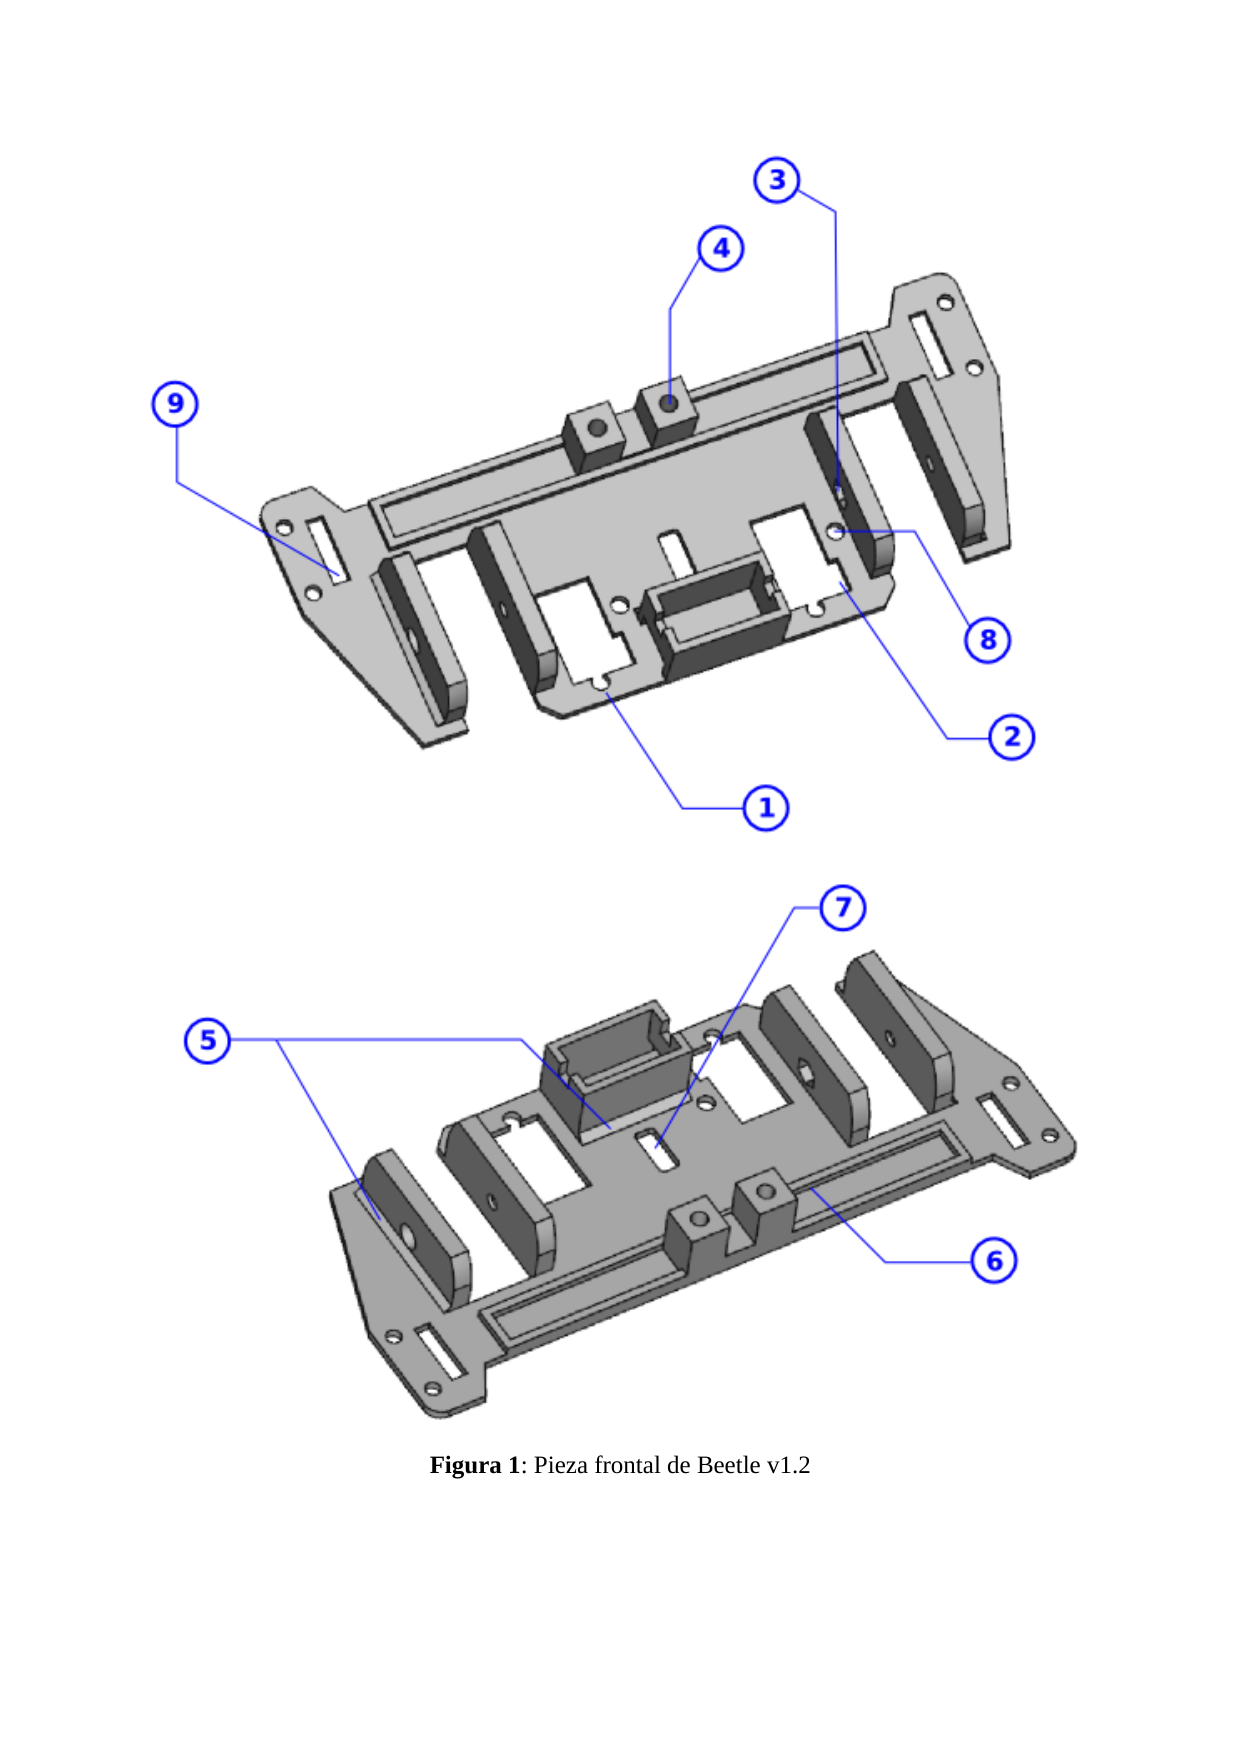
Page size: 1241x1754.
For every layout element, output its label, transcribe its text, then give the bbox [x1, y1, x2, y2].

text Figura 1: Pieza frontal de Beetle v1.2 [118, 118, 1122, 1479]
picture [131, 118, 1109, 1445]
